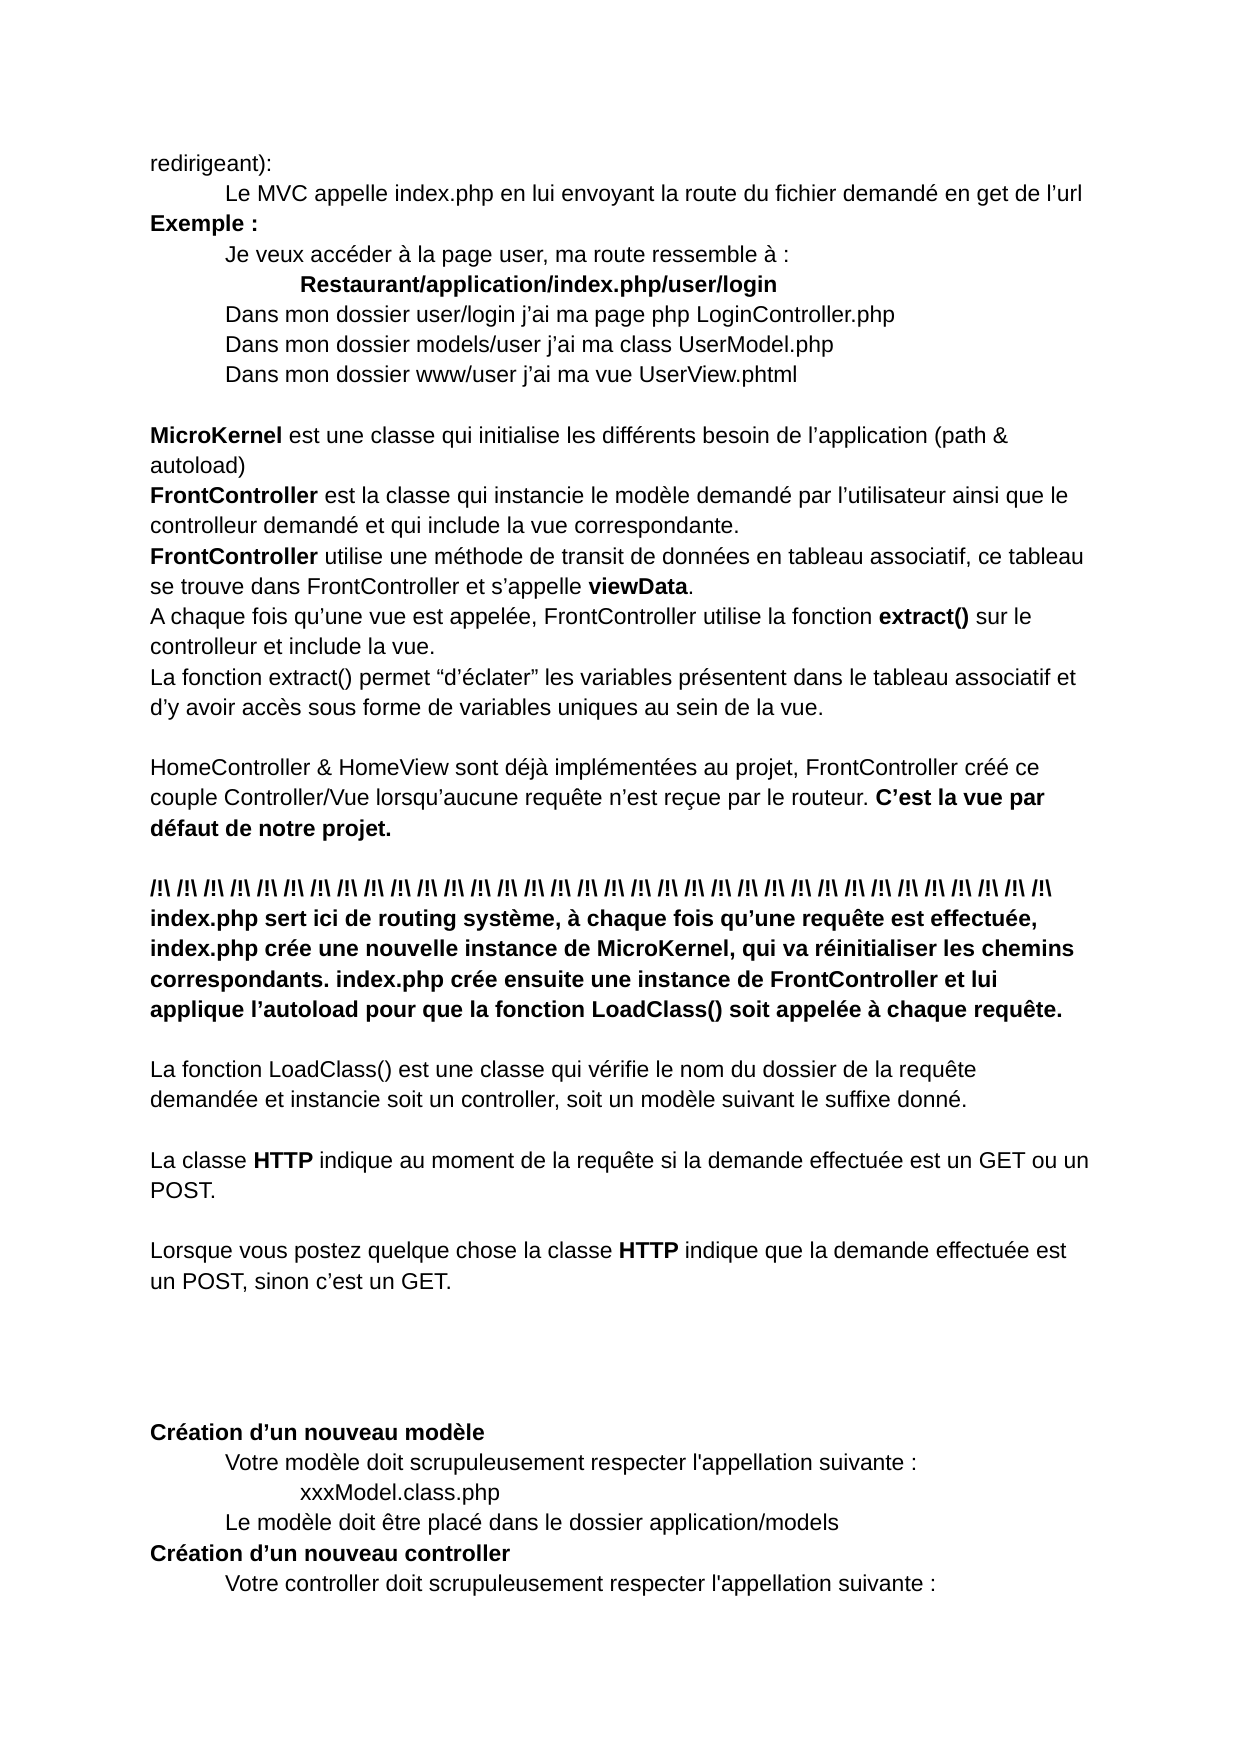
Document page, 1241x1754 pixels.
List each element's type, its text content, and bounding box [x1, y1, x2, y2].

text FrontController utilise une méthode de transit de données en tableau associatif, ce tableau se trouve dans FrontController et s’appelle viewData. [150, 543, 1090, 599]
text Dans mon dossier models/user j’ai ma class UserModel.php [150, 331, 1090, 358]
text Création d’un nouveau controller [150, 1539, 1090, 1566]
text Le modèle doit être placé dans le dossier application/models [150, 1509, 1090, 1536]
text Création d’un nouveau modèle [150, 1419, 1090, 1445]
text La classe HTTP indique au moment de la requête si la demande effectuée est un GET ou un POST. [150, 1147, 1090, 1203]
text Lorsque vous postez quelque chose la classe HTTP indique que la demande effectuée est un POST, sinon c’est un GET. [150, 1237, 1090, 1294]
text xxxModel.class.php [150, 1479, 1090, 1506]
text FrontController est la classe qui instancie le modèle demandé par l’utilisateur ainsi que le controlleur demandé et qui include la vue correspondante. [150, 482, 1090, 539]
text index.php sert ici de routing système, à chaque fois qu’une requête est effectuée, index.php crée une nouvelle instance de MicroKernel, qui va réinitialiser les chemins correspondants. index.php crée ensuite une instance de FrontController et lui applique l’autoload pour que la fonction LoadClass() soit appelée à chaque requête. [150, 905, 1090, 1022]
text Dans mon dossier www/user j’ai ma vue UserView.phtml [150, 361, 1090, 388]
text Exemple : [150, 210, 1090, 237]
text Le MVC appelle index.php en lui envoyant la route du fichier demandé en get de l’url [150, 180, 1090, 207]
text HomeController & HomeView sont déjà implémentées au projet, FrontController créé ce couple Controller/Vue lorsqu’aucune requête n’est reçue par le routeur. C’est la vue par défaut de notre projet. [150, 754, 1090, 841]
text La fonction LoadClass() est une classe qui vérifie le nom du dossier de la requête demandée et instancie soit un controller, soit un modèle suivant le suffixe donné. [150, 1056, 1090, 1113]
text Votre controller doit scrupuleusement respecter l'appellation suivante : [150, 1570, 1090, 1596]
text Votre modèle doit scrupuleusement respecter l'appellation suivante : [150, 1449, 1090, 1475]
text Restaurant/application/index.php/user/login [225, 271, 1090, 297]
text redirigeant): [150, 150, 1090, 176]
text /!\ /!\ /!\ /!\ /!\ /!\ /!\ /!\ /!\ /!\ /!\ /!\ /!\ /!\ /!\ /!\ /!\ /!\ /!\ /!\ /!\ /!\ /!\ /!\ /!\ /!\ /!\ /!\ /!\ /!\ /!\ /!\ /!\ /!\ [150, 875, 1090, 901]
text La fonction extract() permet “d’éclater” les variables présentent dans le tableau associatif et d’y avoir accès sous forme de variables uniques au sein de la vue. [150, 663, 1090, 720]
text MicroKernel est une classe qui initialise les différents besoin de l’application (path & autoload) [150, 422, 1090, 478]
text Dans mon dossier user/login j’ai ma page php LoginController.php [150, 301, 1090, 327]
text Je veux accéder à la page user, ma route ressemble à : [150, 241, 1090, 267]
text A chaque fois qu’une vue est appelée, FrontController utilise la fonction extract() sur le controlleur et include la vue. [150, 603, 1090, 660]
